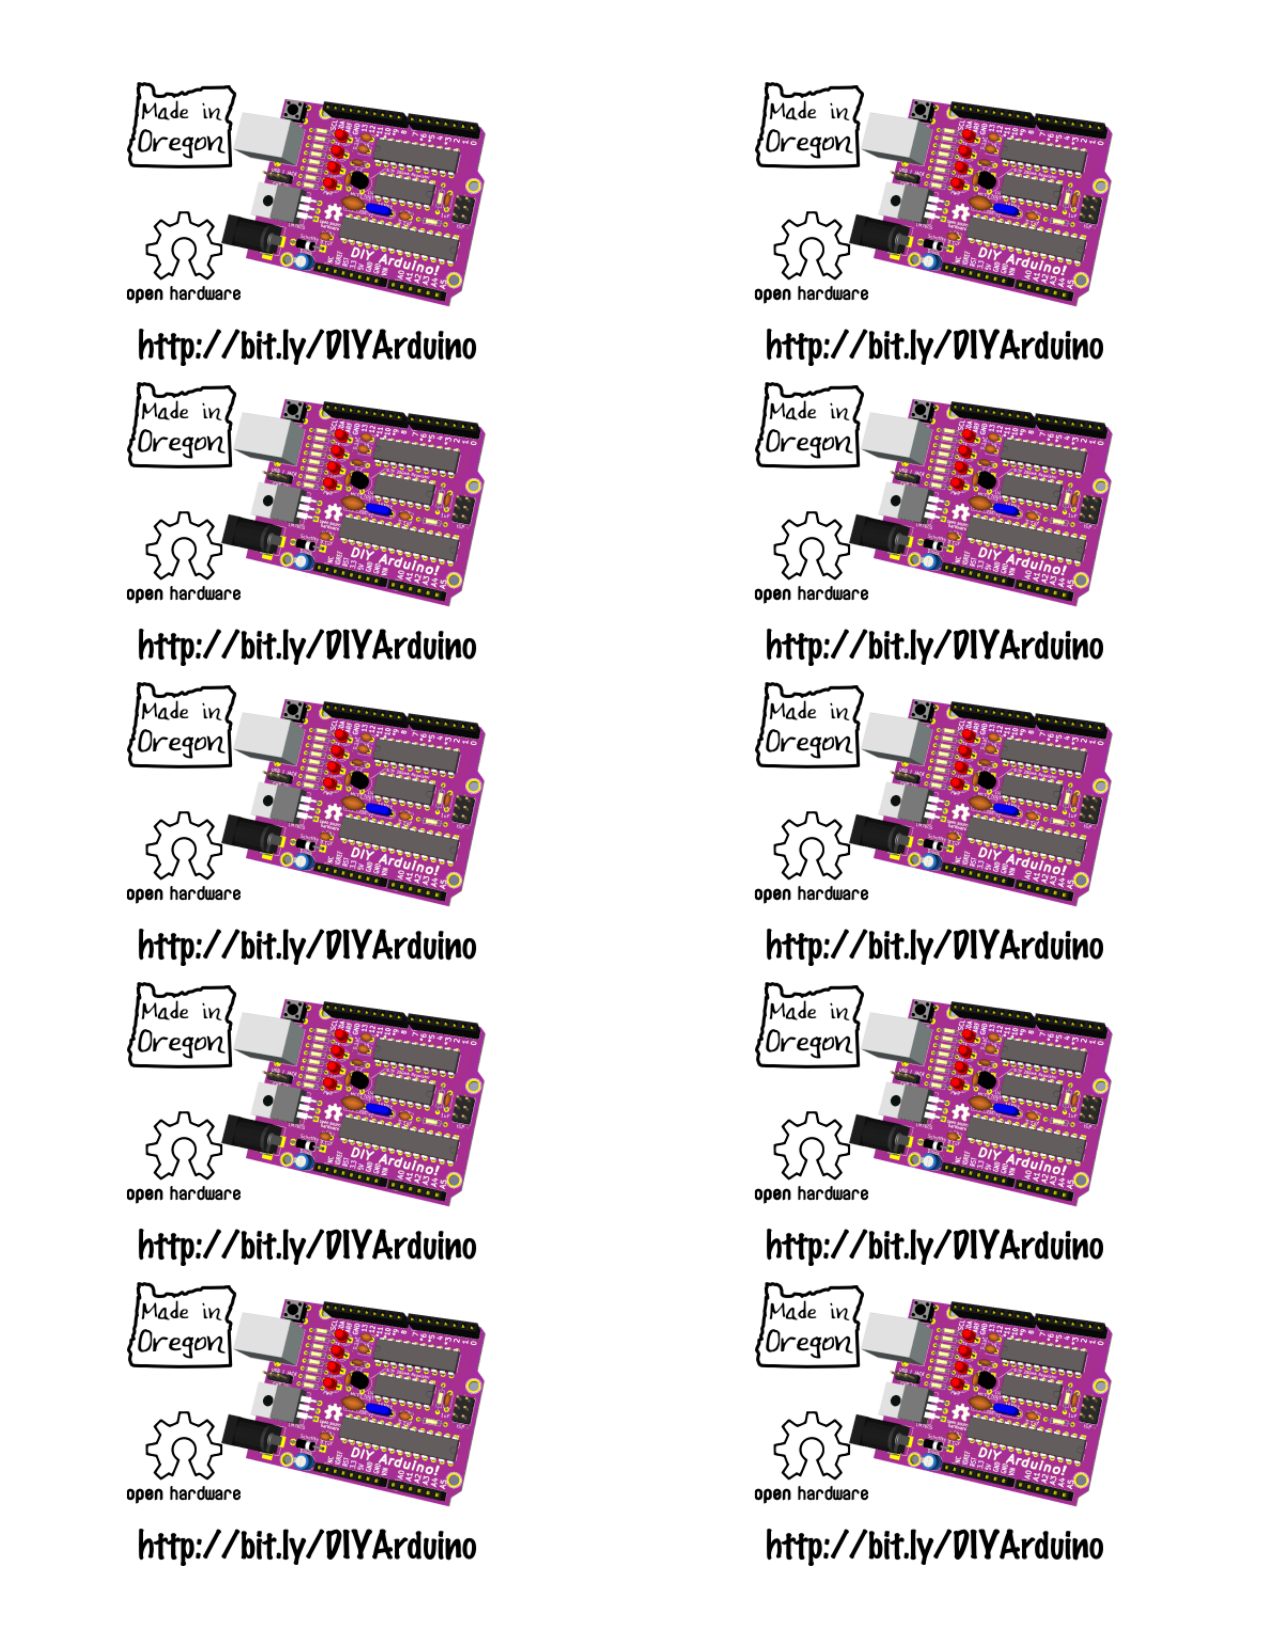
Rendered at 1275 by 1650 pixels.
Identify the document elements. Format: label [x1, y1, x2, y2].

picture [754, 981, 1116, 1266]
table_cell [19, 1275, 618, 1575]
table_cell [646, 1275, 1257, 1575]
table_cell [646, 375, 1257, 675]
picture [126, 1281, 488, 1566]
table_cell [19, 975, 618, 1275]
picture [754, 1281, 1116, 1566]
picture [754, 81, 1116, 366]
picture [754, 381, 1116, 666]
picture [126, 681, 488, 966]
picture [754, 681, 1116, 966]
table_cell [19, 375, 618, 675]
table_cell [646, 675, 1257, 975]
table_header [646, 75, 1257, 375]
table_cell [19, 675, 618, 975]
picture [126, 981, 488, 1266]
table_header [19, 75, 618, 375]
picture [126, 81, 488, 366]
table_header [618, 75, 646, 1575]
table_cell [646, 975, 1257, 1275]
picture [126, 381, 488, 666]
